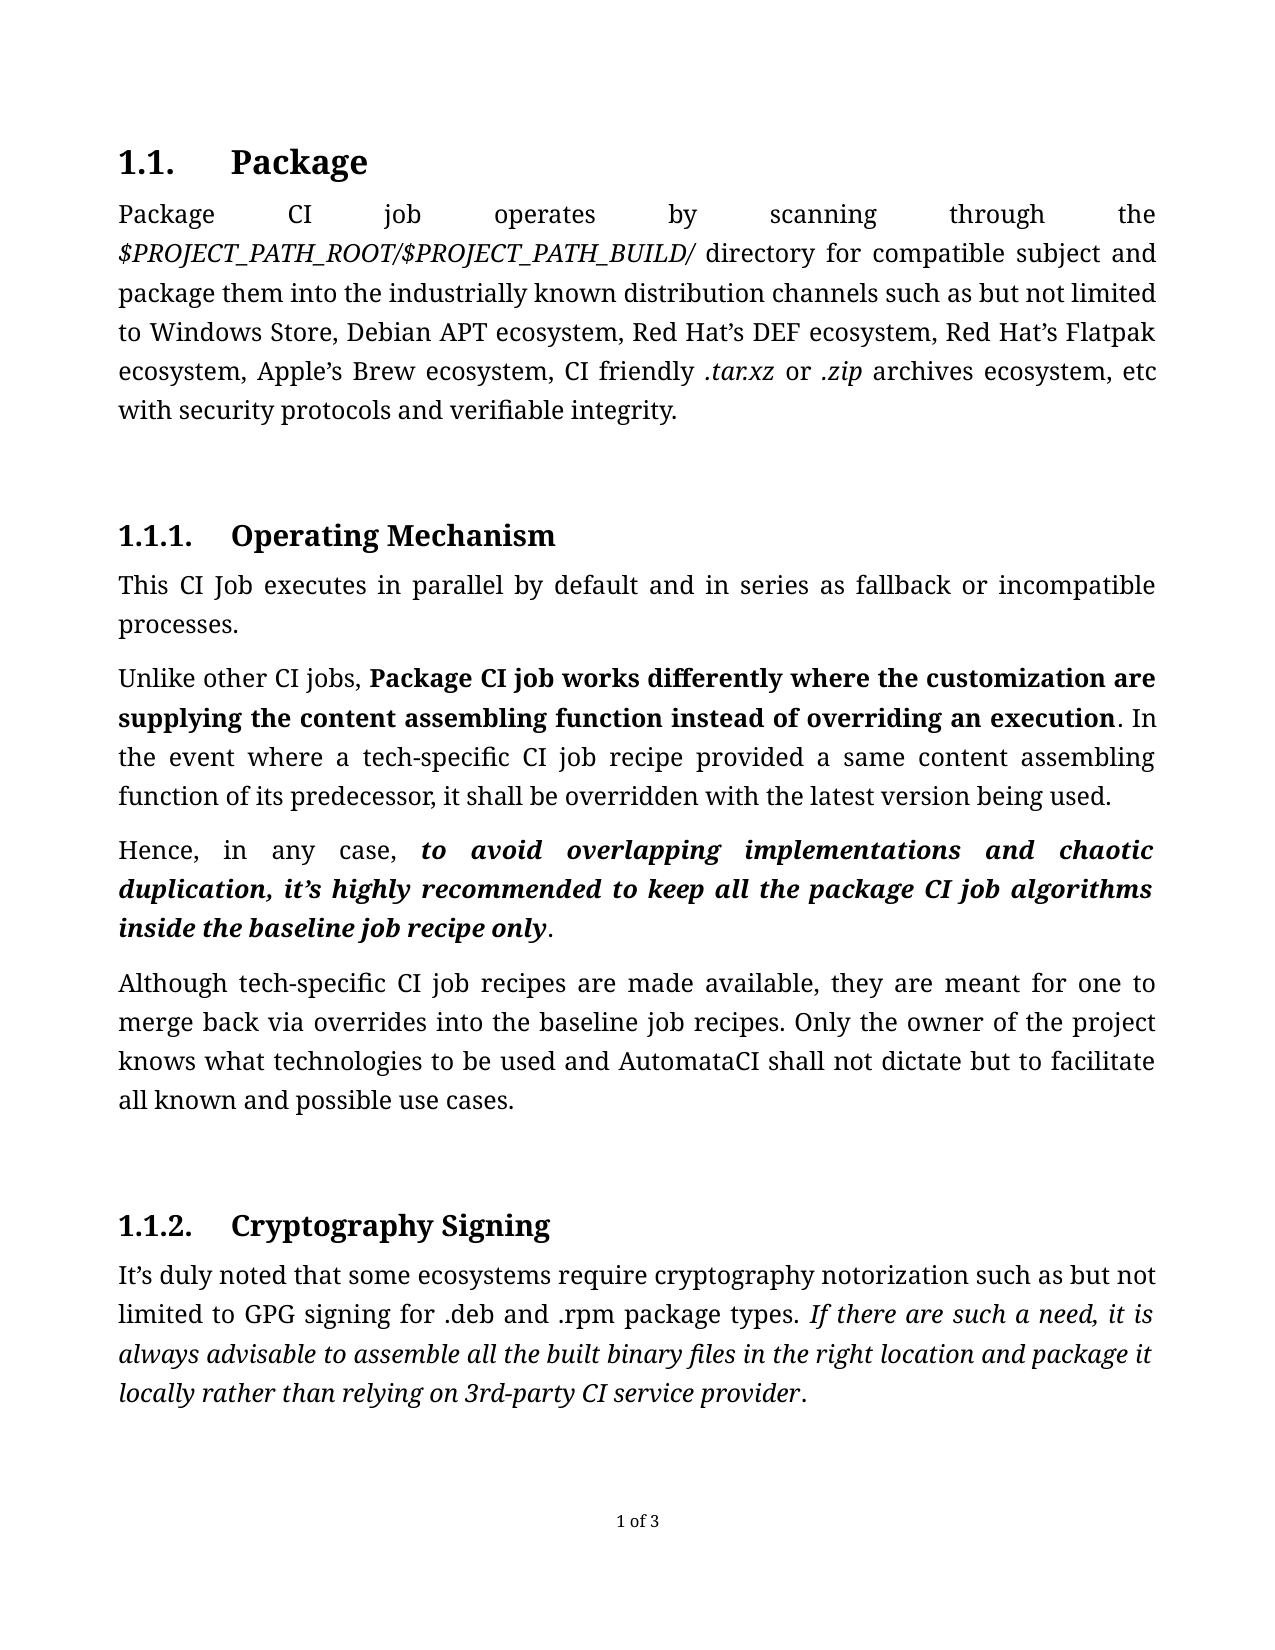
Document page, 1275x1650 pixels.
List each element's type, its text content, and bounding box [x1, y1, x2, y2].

text Hence, in any case, to avoid overlapping implementations and chaotic duplication, it’s highly recommended to keep all the package CI job algorithms inside the baseline job recipe only. [118, 833, 1157, 945]
subtitle Package [118, 139, 1157, 184]
text Unlike other CI jobs, Package CI job works differently where the customization are supplying the content assembling function instead of overriding an execution. In the event where a tech-specific CI job recipe provided a same content assembling function of its predecessor, it shall be overridden with the latest version being used. [118, 661, 1157, 813]
text This CI Job executes in parallel by default and in series as fallback or incompatible processes. [118, 568, 1157, 641]
text Although tech-specific CI job recipes are made available, they are meant for one to merge back via overrides into the baseline job recipes. Only the owner of the project knows what technologies to be used and AutomataCI shall not dictate but to facilitate all known and possible use cases. [118, 965, 1157, 1117]
subtitle Operating Mechanism [118, 516, 1157, 555]
text Package CI job operates by scanning through the $PROJECT_PATH_ROOT/$PROJECT_PATH_BUILD/ directory for compatible subject and package them into the industrially known distribution channels such as but not limited to Windows Store, Debian APT ecosystem, Red Hat’s DEF ecosystem, Red Hat’s Flatpak ecosystem, Apple’s Brew ecosystem, CI friendly .tar.xz or .zip archives ecosystem, etc with security protocols and verifiable integrity. [118, 197, 1157, 427]
text It’s duly noted that some ecosystems require cryptography notorization such as but not limited to GPG signing for .deb and .rpm package types. If there are such a need, it is always advisable to assemble all the built binary files in the right location and package it locally rather than relying on 3rd-party CI service provider. [118, 1258, 1157, 1409]
subtitle Cryptography Signing [118, 1206, 1157, 1245]
